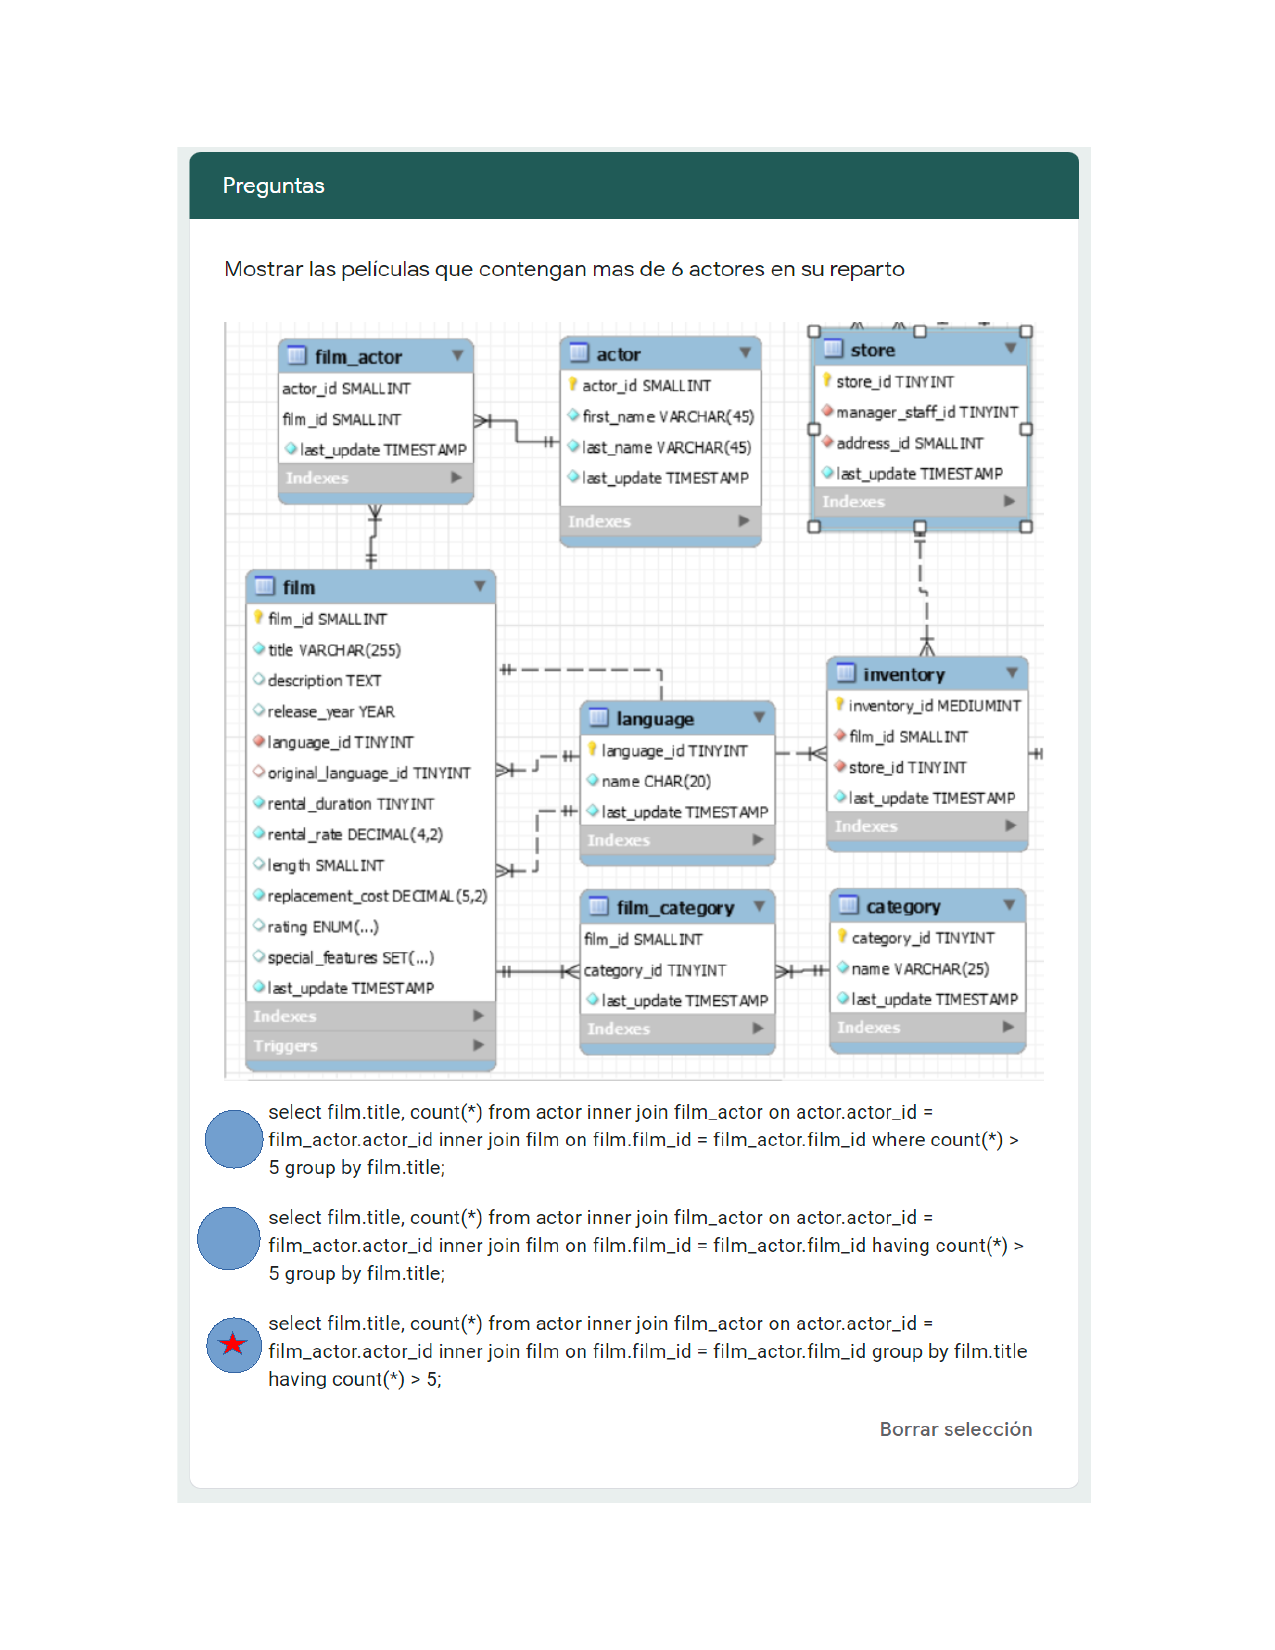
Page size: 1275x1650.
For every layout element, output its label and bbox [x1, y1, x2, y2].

picture [177, 147, 1091, 1503]
